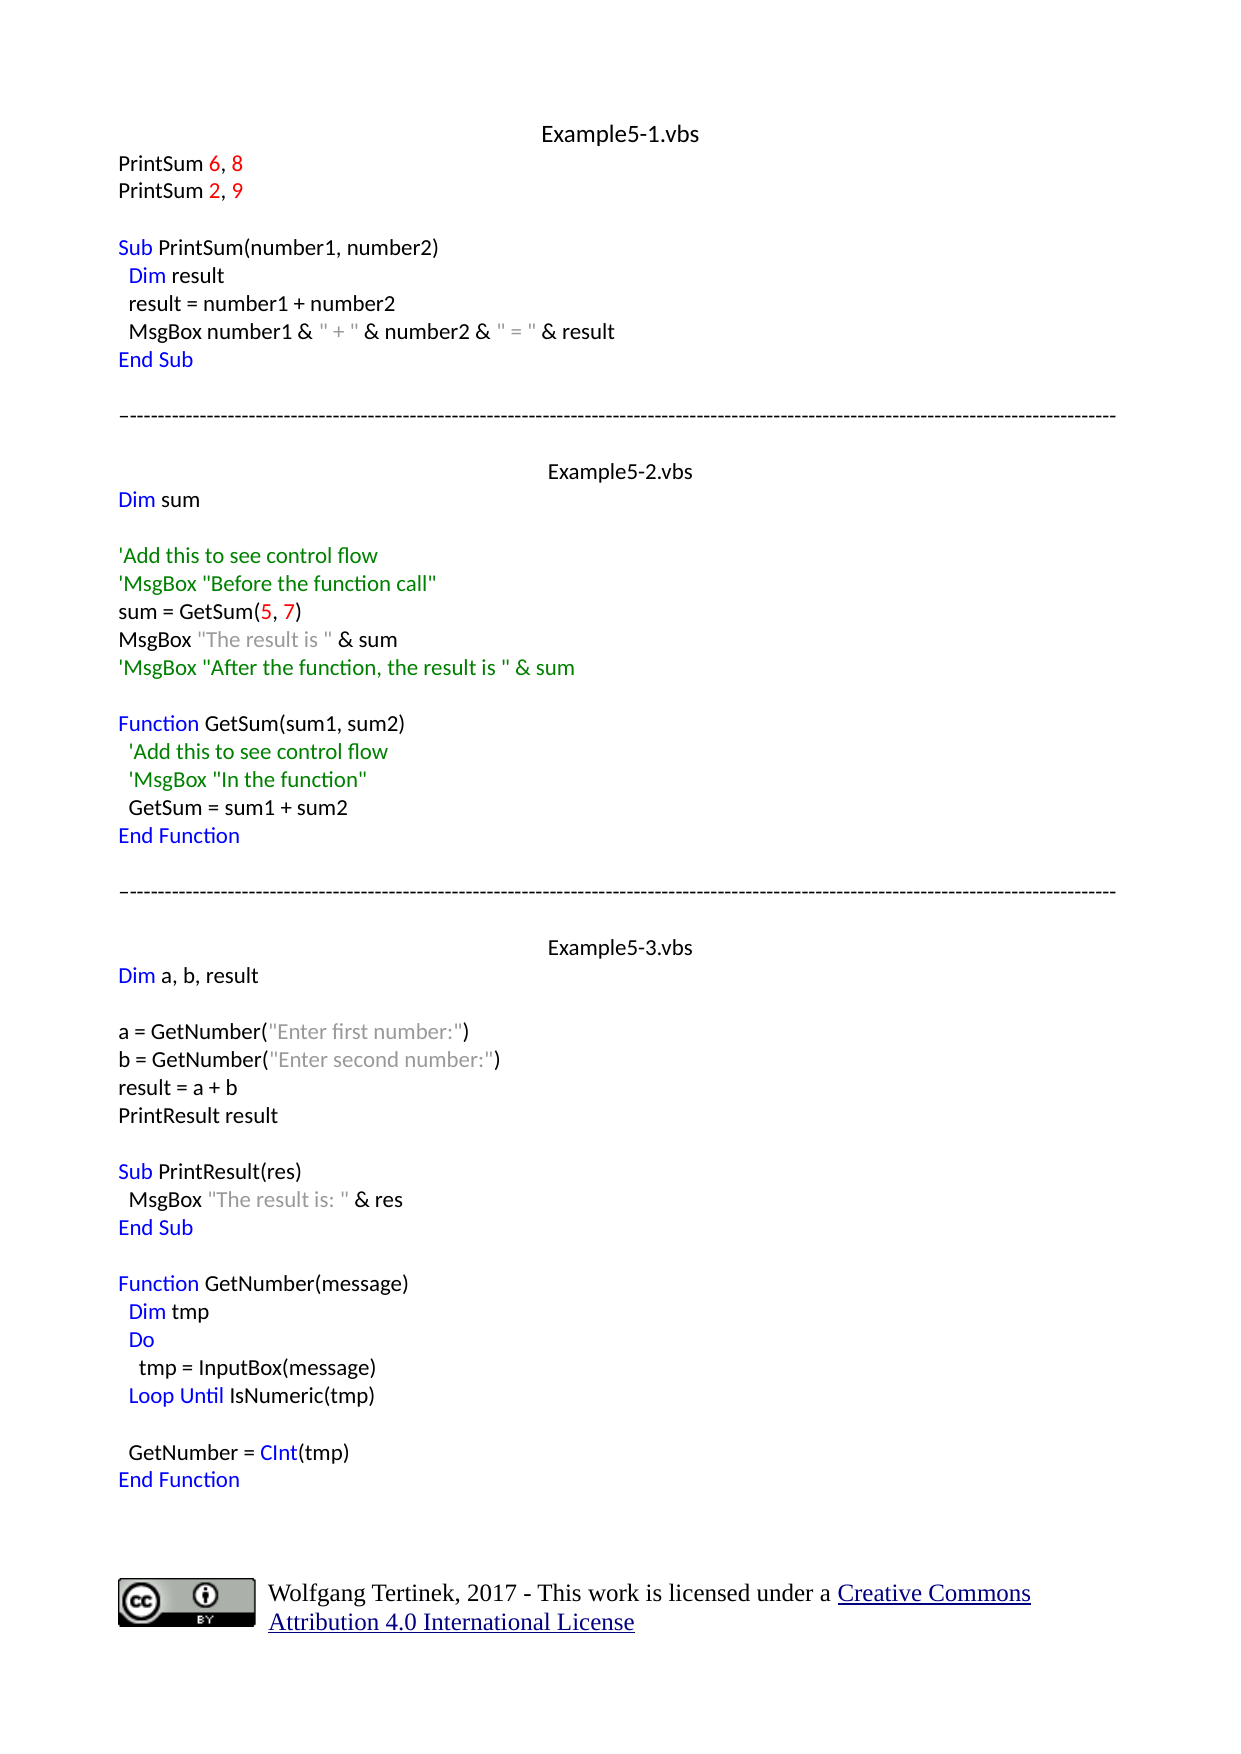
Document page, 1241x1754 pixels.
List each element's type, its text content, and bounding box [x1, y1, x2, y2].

text Example5-1.vbs [118, 118, 1122, 149]
text PrintSum 2, 9 [118, 177, 1122, 205]
text Do [118, 1326, 1122, 1353]
text 'MsgBox "Before the function call" [118, 569, 1122, 597]
text b = GetNumber("Enter second number:") [118, 1045, 1122, 1073]
text Dim sum [118, 485, 1122, 513]
text End Sub [118, 1213, 1122, 1241]
text Example5-3.vbs [118, 933, 1122, 961]
text GetSum = sum1 + sum2 [118, 793, 1122, 821]
text –--------------------------------------------------------------------------------------------------------------------------------------------- [118, 877, 1122, 905]
text result = a + b [118, 1073, 1122, 1101]
text MsgBox "The result is: " & res [118, 1185, 1122, 1213]
text End Sub [118, 345, 1122, 373]
text PrintSum 6, 8 [118, 149, 1122, 177]
text Dim result [118, 261, 1122, 289]
text 'Add this to see control flow [118, 737, 1122, 765]
text 'Add this to see control flow [118, 541, 1122, 569]
text tmp = InputBox(message) [118, 1353, 1122, 1382]
text Sub PrintResult(res) [118, 1157, 1122, 1185]
text MsgBox "The result is " & sum [118, 625, 1122, 653]
text GetNumber = CInt(tmp) [118, 1438, 1122, 1466]
text Dim a, b, result [118, 961, 1122, 989]
picture [118, 1578, 256, 1627]
text Function GetNumber(message) [118, 1269, 1122, 1297]
text a = GetNumber("Enter first number:") [118, 1017, 1122, 1045]
text result = number1 + number2 [118, 289, 1122, 317]
text PrintResult result [118, 1101, 1122, 1129]
text 'MsgBox "In the function" [118, 765, 1122, 793]
text sum = GetSum(5, 7) [118, 597, 1122, 625]
text End Function [118, 821, 1122, 849]
text Loop Until IsNumeric(tmp) [118, 1382, 1122, 1409]
text 'MsgBox "After the function, the result is " & sum [118, 653, 1122, 681]
text Example5-2.vbs [118, 457, 1122, 485]
text Dim tmp [118, 1297, 1122, 1326]
text Sub PrintSum(number1, number2) [118, 233, 1122, 261]
text MsgBox number1 & " + " & number2 & " = " & result [118, 317, 1122, 345]
text Function GetSum(sum1, sum2) [118, 709, 1122, 737]
text –--------------------------------------------------------------------------------------------------------------------------------------------- [118, 401, 1122, 429]
text End Function [118, 1466, 1122, 1494]
